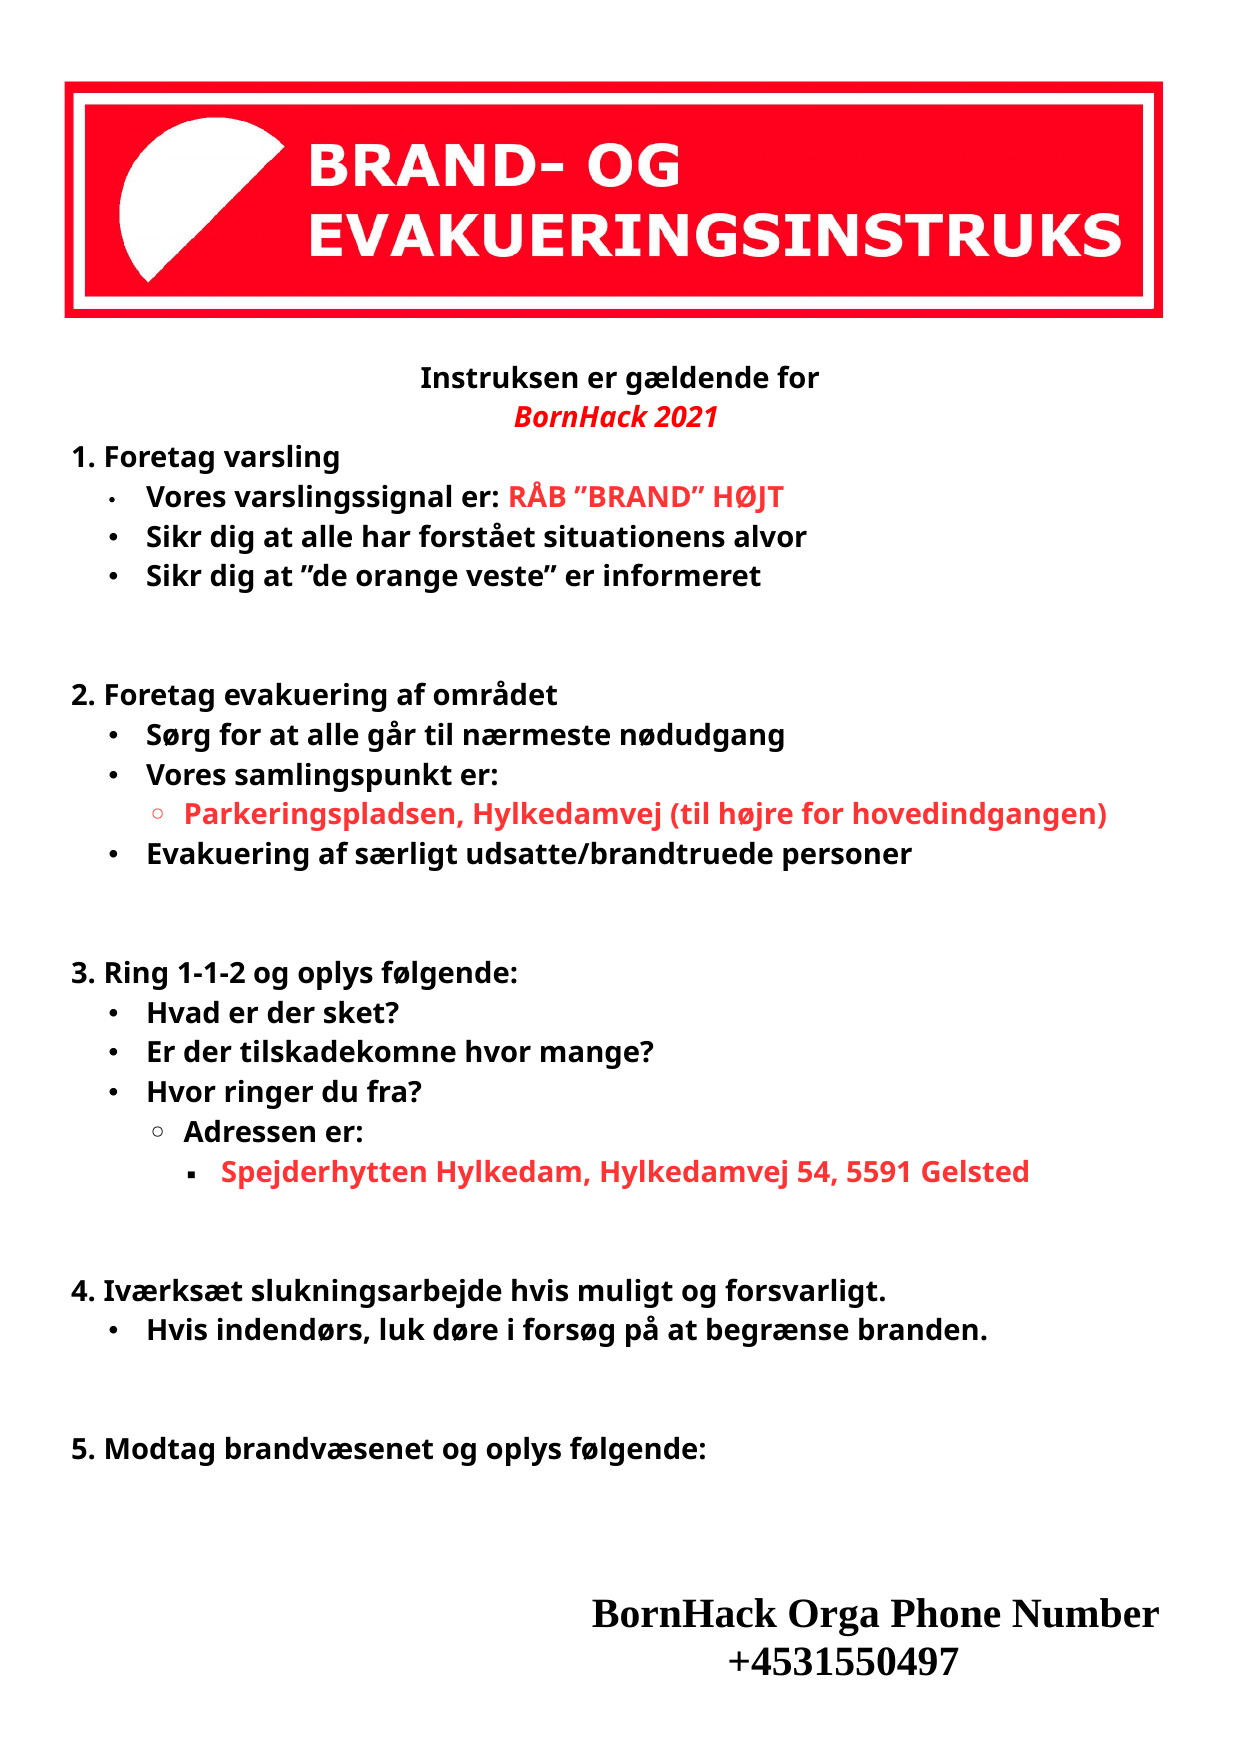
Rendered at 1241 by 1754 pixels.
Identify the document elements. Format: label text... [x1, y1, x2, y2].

text Instruksen er gældende for [71, 357, 1169, 397]
list Hvis indendørs, luk døre i forsøg på at begrænse branden. [108, 1309, 1169, 1349]
list Evakuering af særligt udsatte/brandtruede personer [108, 833, 1169, 873]
text 1. Foretag varsling [71, 436, 1169, 476]
list Vores samlingspunkt er: [108, 754, 1169, 794]
list Sørg for at alle går til nærmeste nødudgang [108, 714, 1169, 754]
list Sikr dig at alle har forstået situationens alvor [108, 516, 1169, 556]
picture [64, 81, 1164, 318]
text 2. Foretag evakuering af området [71, 674, 1169, 714]
text 5. Modtag brandvæsenet og oplys følgende: [71, 1429, 1169, 1468]
list Hvad er der sket? [108, 992, 1169, 1032]
list Parkeringspladsen, Hylkedamvej (til højre for hovedindgangen) [146, 794, 1169, 833]
list Vores varslingssignal er: RÅB ”BRAND” HØJT [108, 476, 1169, 516]
text 3. Ring 1-1-2 og oplys følgende: [71, 952, 1169, 992]
list Er der tilskadekomne hvor mange? [108, 1032, 1169, 1071]
text 4. Iværksæt slukningsarbejde hvis muligt og forsvarligt. [71, 1270, 1169, 1309]
text BornHack 2021 [71, 397, 1169, 436]
list Sikr dig at ”de orange veste” er informeret [108, 556, 1169, 595]
list Hvor ringer du fra? [108, 1071, 1169, 1111]
list Spejderhytten Hylkedam, Hylkedamvej 54, 5591 Gelsted [183, 1151, 1169, 1191]
list Adressen er: [146, 1111, 1169, 1151]
